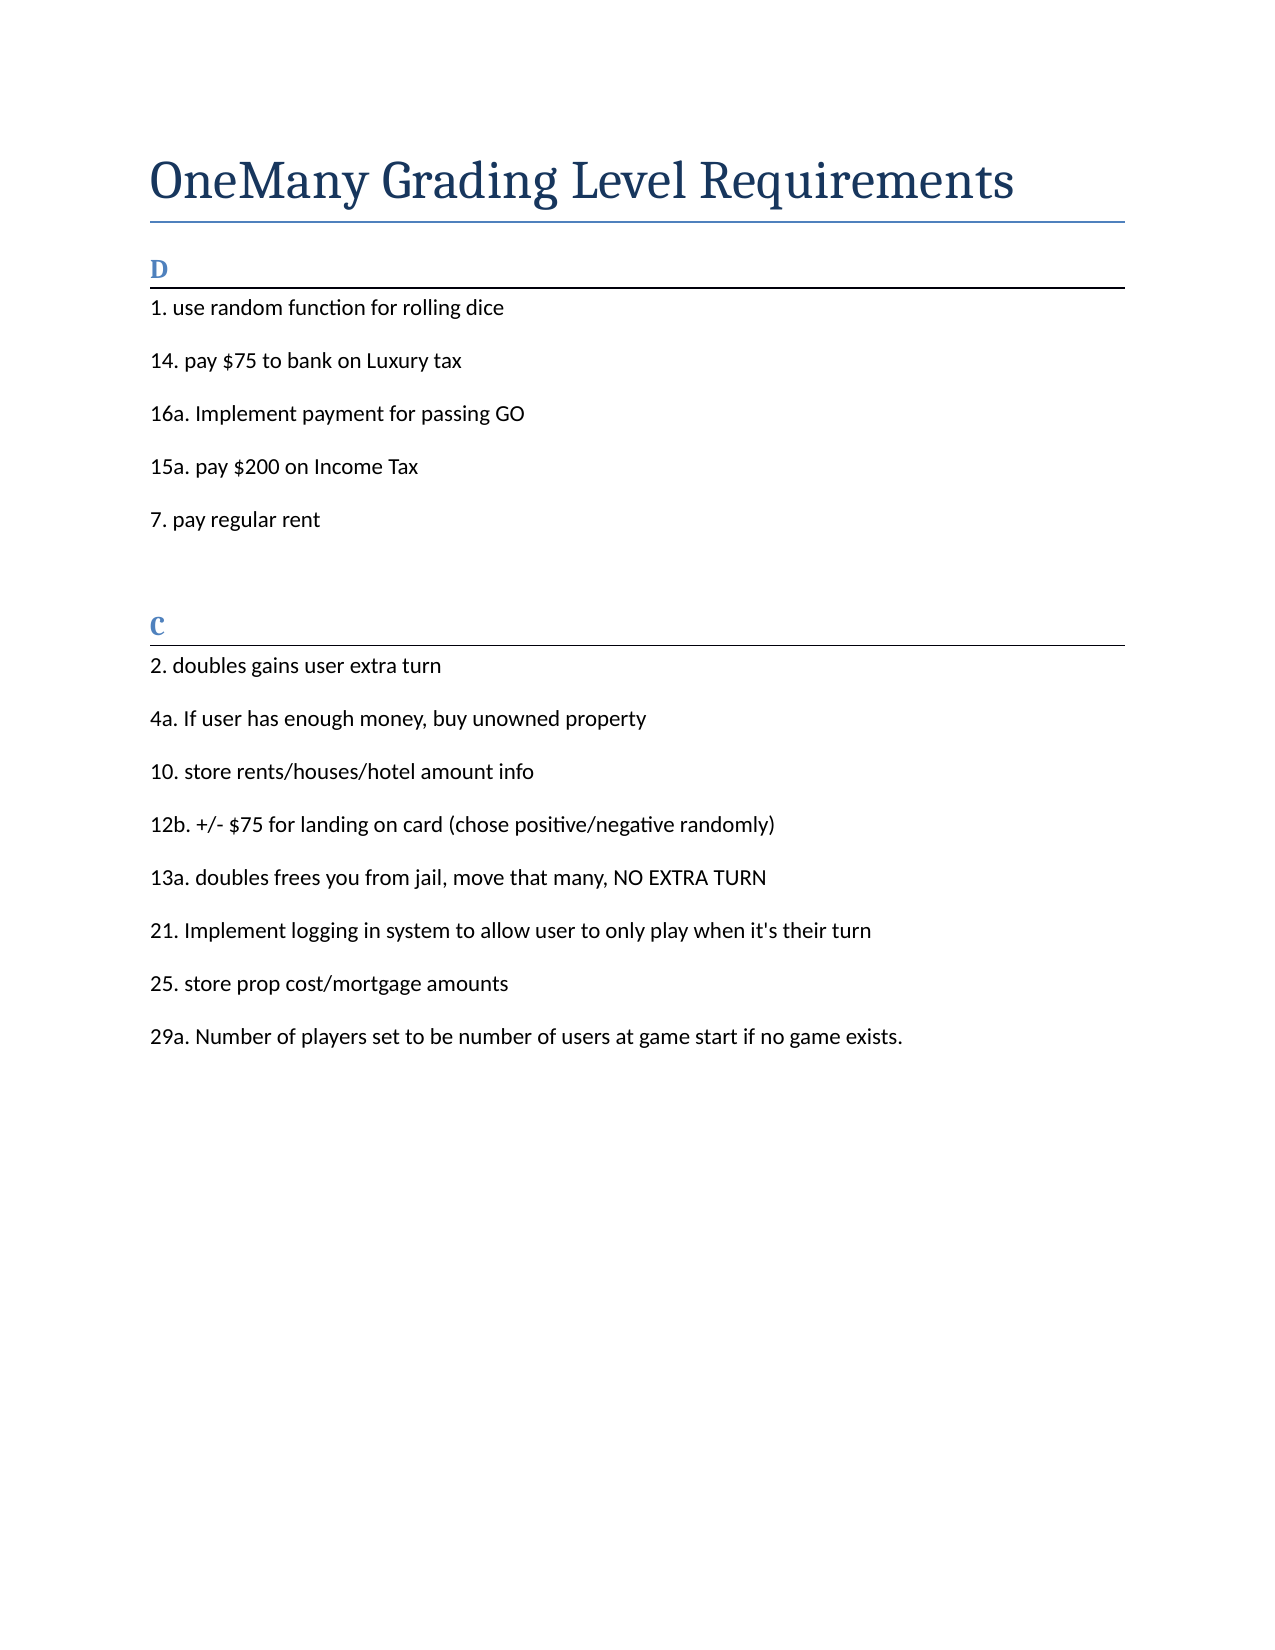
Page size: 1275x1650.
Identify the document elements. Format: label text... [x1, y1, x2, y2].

text 4a. If user has enough money, buy unowned property [150, 704, 1125, 732]
text 16a. Implement payment for passing GO [150, 399, 1125, 427]
text 12b. +/- $75 for landing on card (chose positive/negative randomly) [150, 810, 1125, 838]
subtitle C [150, 611, 1125, 645]
text 2. doubles gains user extra turn [150, 651, 1125, 679]
text 13a. doubles frees you from jail, move that many, NO EXTRA TURN [150, 863, 1125, 891]
text 21. Implement logging in system to allow user to only play when it's their turn [150, 916, 1125, 944]
text 29a. Number of players set to be number of users at game start if no game exists. [150, 1022, 1125, 1050]
text 25. store prop cost/mortgage amounts [150, 969, 1125, 997]
text 7. pay regular rent [150, 505, 1125, 533]
text 10. store rents/houses/hotel amount info [150, 757, 1125, 785]
text 1. use random function for rolling dice [150, 293, 1125, 321]
text 15a. pay $200 on Income Tax [150, 452, 1125, 480]
title OneMany Grading Level Requirements [150, 150, 1125, 221]
text 14. pay $75 to bank on Luxury tax [150, 346, 1125, 374]
subtitle D [150, 254, 1125, 287]
